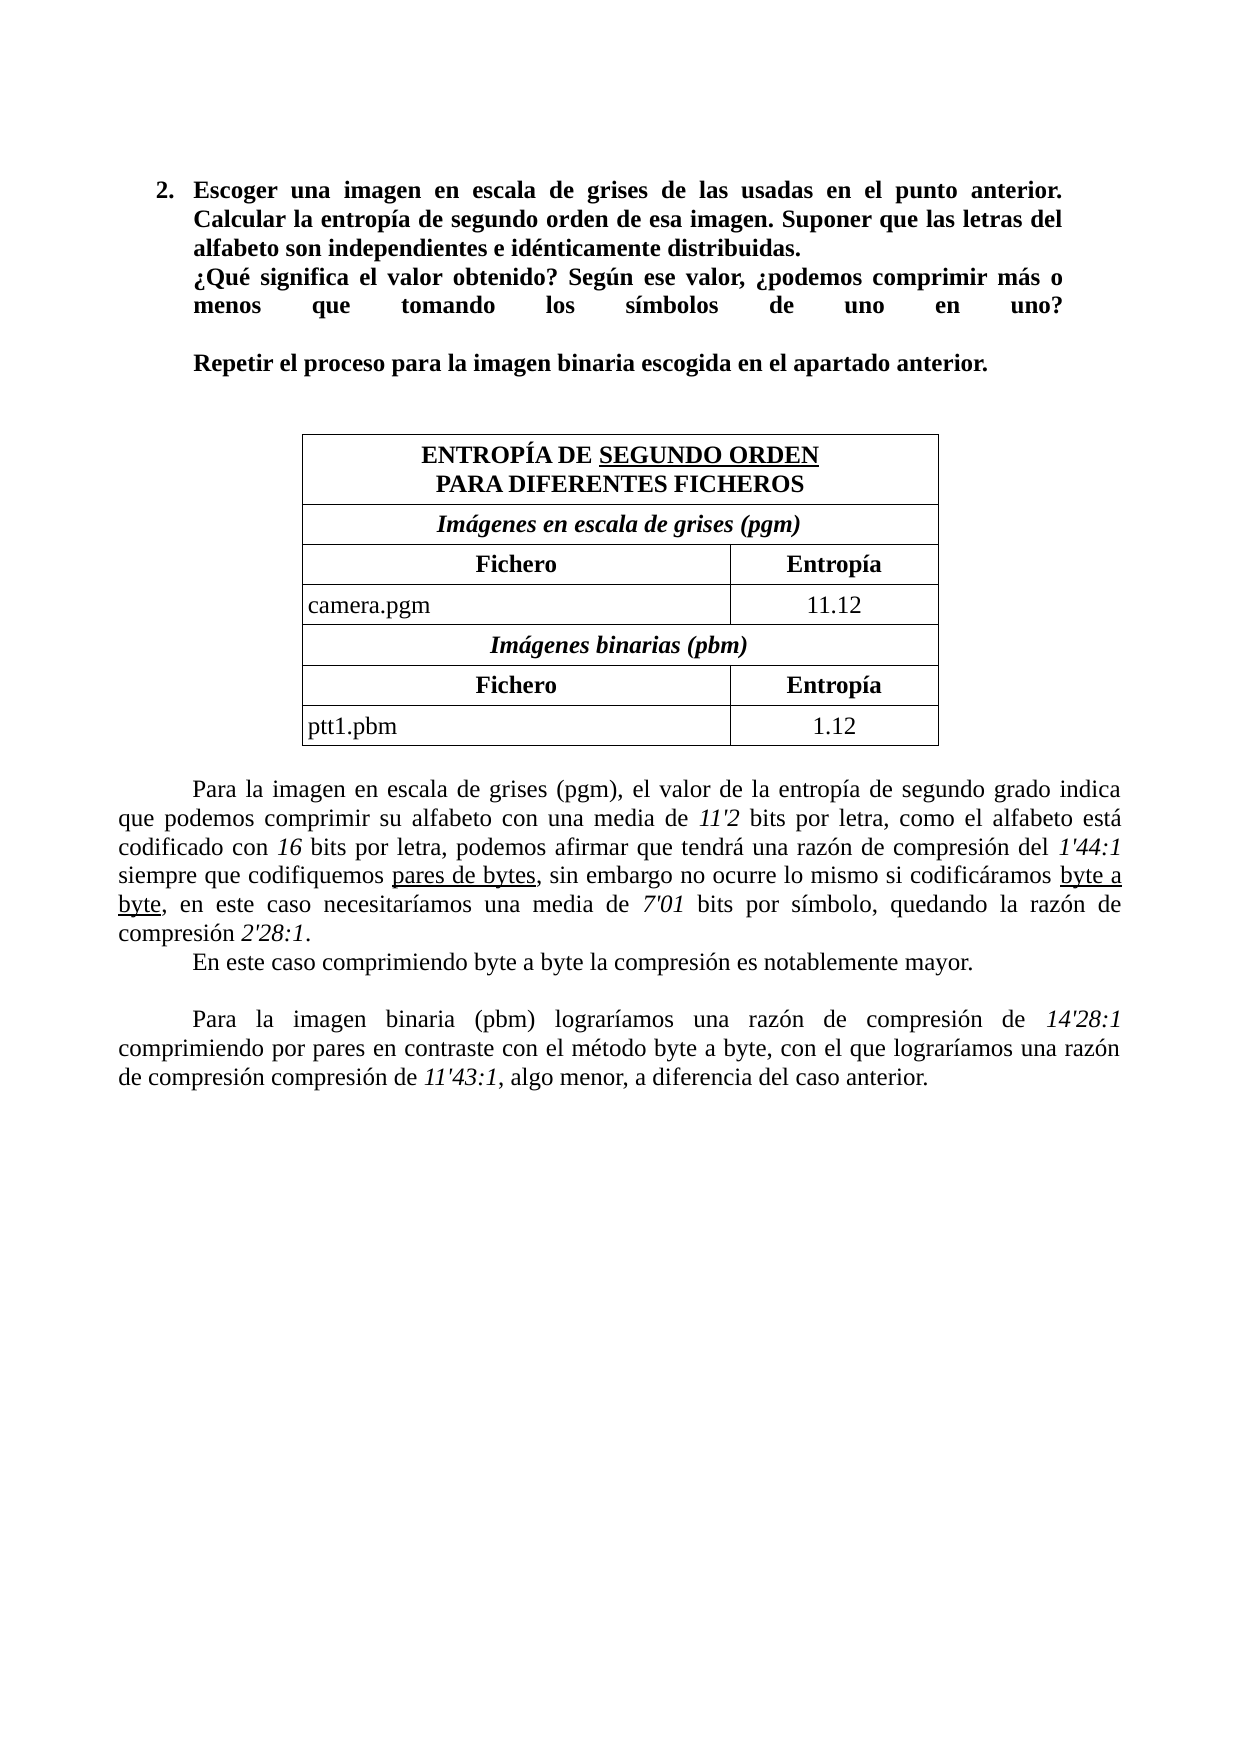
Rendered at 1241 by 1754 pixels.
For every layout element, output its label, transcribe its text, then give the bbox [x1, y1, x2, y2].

table_cell Entropía [731, 545, 938, 584]
table_cell 11.12 [731, 585, 938, 624]
text Para la imagen en escala de grises (pgm), el valor de la entropía de segundo grado indica que podemos comprimir su alfabeto con una media de 11'2 bits por letra, como el alfabeto está codificado con 16 bits por letra, podemos afirmar que tendrá una razón de compresión del 1'44:1 siempre que codifiquemos pares de bytes, sin embargo no ocurre lo mismo si codificáramos byte a byte, en este caso necesitaríamos una media de 7'01 bits por símbolo, quedando la razón de compresión 2'28:1. [118, 774, 1122, 947]
table_cell ptt1.pbm [303, 706, 730, 745]
table_cell 1.12 [731, 706, 938, 745]
table_cell Fichero [303, 545, 730, 584]
list Escoger una imagen en escala de grises de las usadas en el punto anterior. Calcular la entropía de segundo orden de esa imagen. Suponer que las letras del alfabeto son independientes e idénticamente distribuidas. [156, 176, 1064, 262]
table_cell Fichero [303, 666, 730, 705]
list ¿Qué significa el valor obtenido? Según ese valor, ¿podemos comprimir más o menos que tomando los símbolos de uno en uno? Repetir el proceso para la imagen binaria escogida en el apartado anterior. [156, 262, 1064, 377]
table_cell Imágenes binarias (pbm) [303, 625, 938, 665]
table_cell Entropía [731, 666, 938, 705]
text En este caso comprimiendo byte a byte la compresión es notablemente mayor. [118, 947, 1122, 975]
table_header ENTROPÍA DE SEGUNDO ORDEN PARA DIFERENTES FICHEROS [303, 435, 938, 503]
table_cell Imágenes en escala de grises (pgm) [303, 505, 938, 544]
text Para la imagen binaria (pbm) lograríamos una razón de compresión de 14'28:1 comprimiendo por pares en contraste con el método byte a byte, con el que lograríamos una razón de compresión compresión de 11'43:1, algo menor, a diferencia del caso anterior. [118, 1004, 1122, 1090]
table_cell camera.pgm [303, 585, 730, 624]
